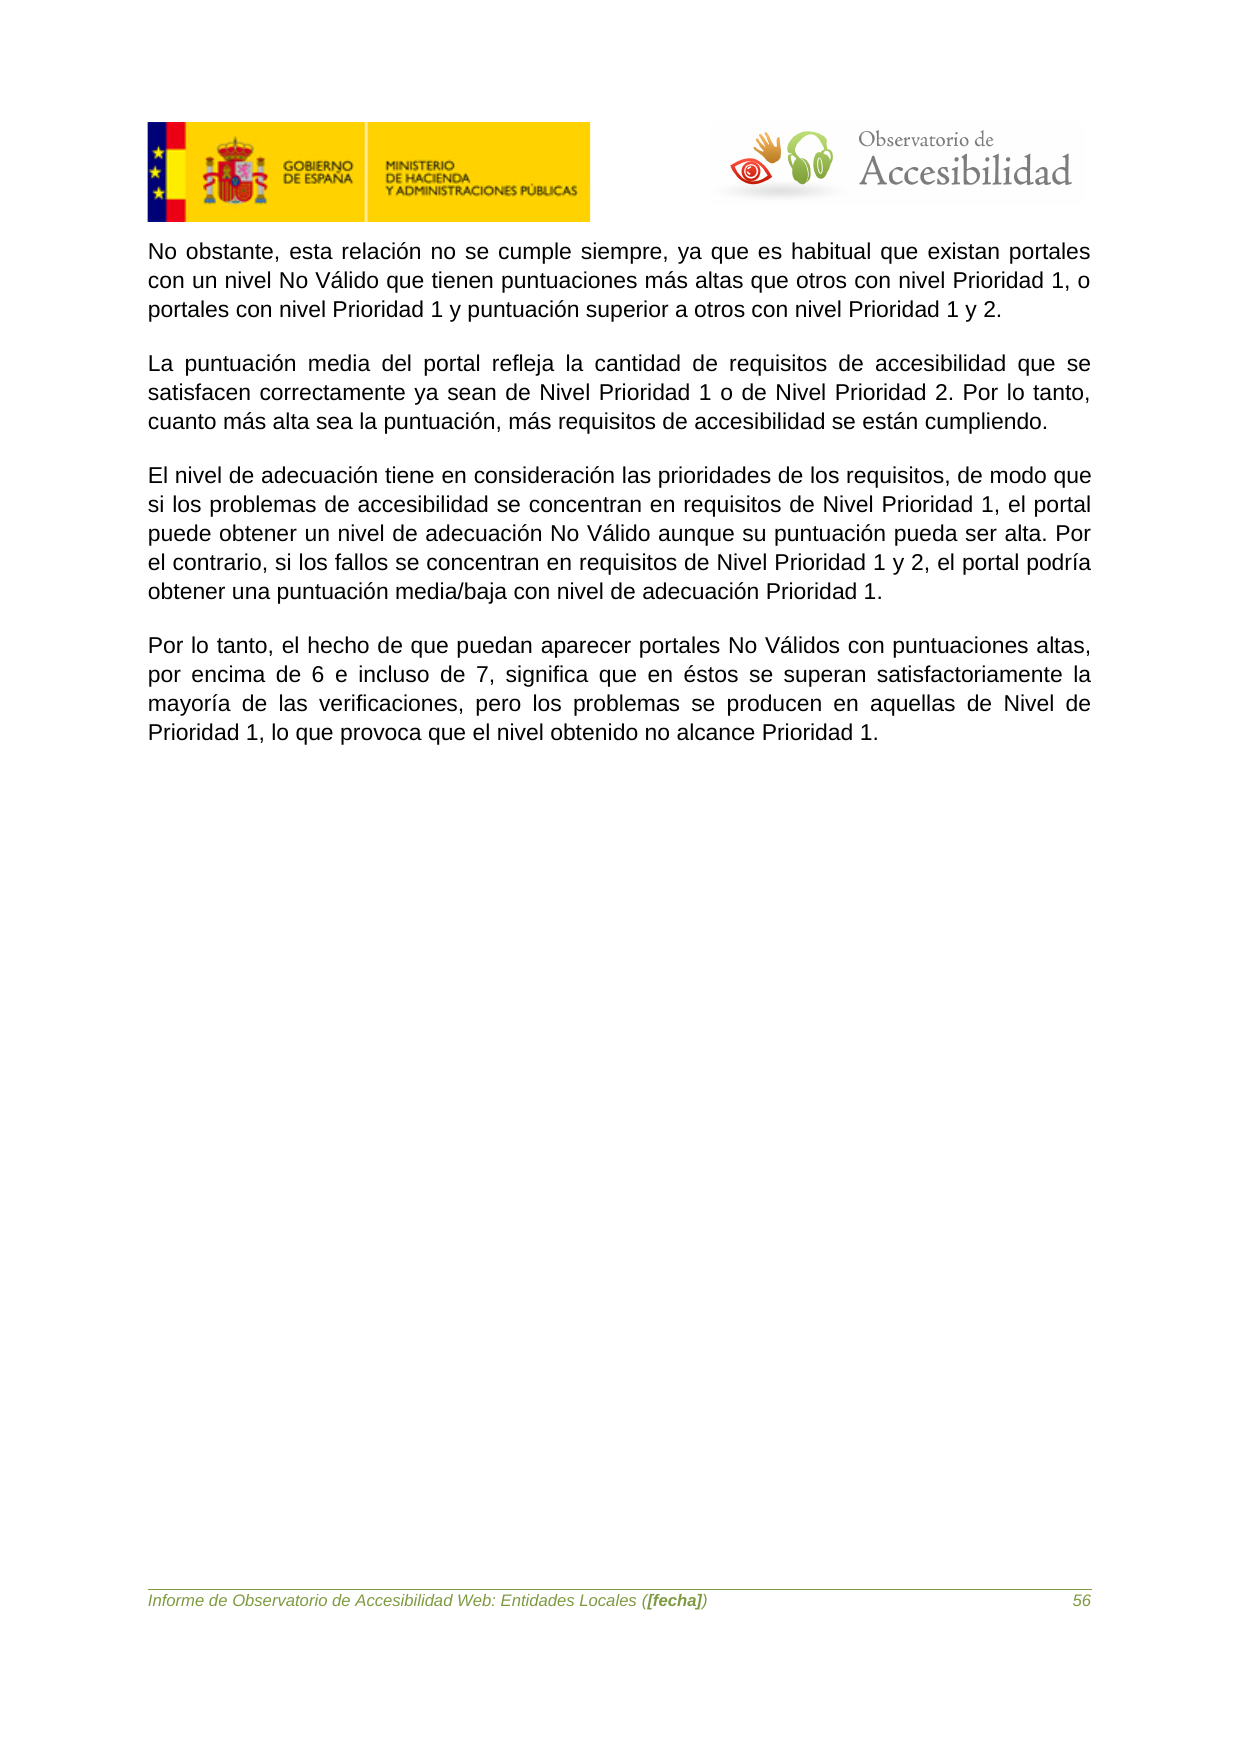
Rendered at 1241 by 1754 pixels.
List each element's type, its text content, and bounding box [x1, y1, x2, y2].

text Por lo tanto, el hecho de que puedan aparecer portales No Válidos con puntuaciones altas, por encima de 6 e incluso de 7, significa que en éstos se superan satisfactoriamente la mayoría de las verificaciones, pero los problemas se producen en aquellas de Nivel de Prioridad 1, lo que provoca que el nivel obtenido no alcance Prioridad 1. [148, 632, 1092, 745]
text El nivel de adecuación tiene en consideración las prioridades de los requisitos, de modo que si los problemas de accesibilidad se concentran en requisitos de Nivel Prioridad 1, el portal puede obtener un nivel de adecuación No Válido aunque su puntuación pueda ser alta. Por el contrario, si los fallos se concentran en requisitos de Nivel Prioridad 1 y 2, el portal podría obtener una puntuación media/baja con nivel de adecuación Prioridad 1. [148, 462, 1092, 604]
text La puntuación media del portal refleja la cantidad de requisitos de accesibilidad que se satisfacen correctamente ya sean de Nivel Prioridad 1 o de Nivel Prioridad 2. Por lo tanto, cuanto más alta sea la puntuación, más requisitos de accesibilidad se están cumpliendo. [148, 350, 1092, 434]
picture [147, 122, 591, 222]
text No obstante, esta relación no se cumple siempre, ya que es habitual que existan portales con un nivel No Válido que tienen puntuaciones más altas que otros con nivel Prioridad 1, o portales con nivel Prioridad 1 y puntuación superior a otros con nivel Prioridad 1 y 2. [148, 238, 1092, 322]
picture [710, 122, 1086, 205]
